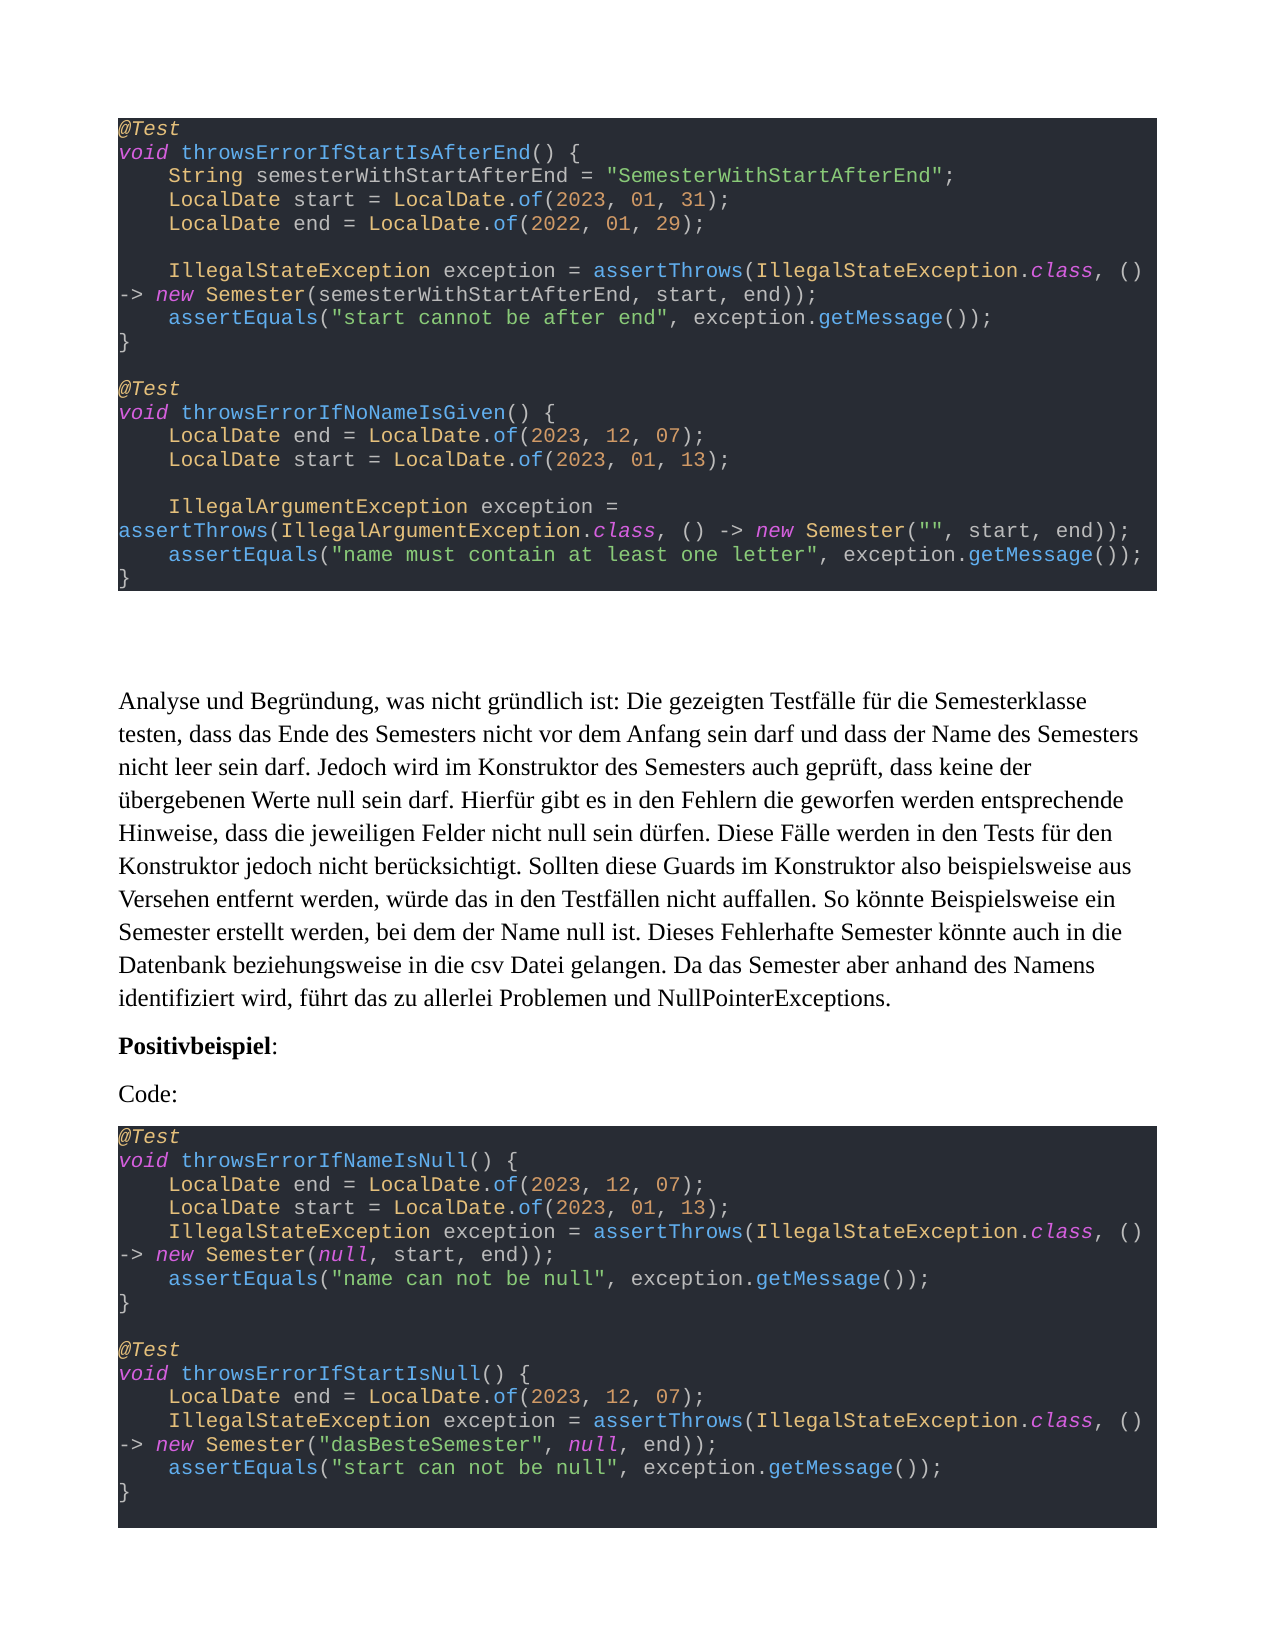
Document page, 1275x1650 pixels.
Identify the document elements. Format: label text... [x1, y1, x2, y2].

text Positivbeispiel: [118, 1031, 1157, 1060]
text Code: [118, 1079, 1157, 1107]
text Analyse und Begründung, was nicht gründlich ist: Die gezeigten Testfälle für die Semesterklasse testen, dass das Ende des Semesters nicht vor dem Anfang sein darf und dass der Name des Semesters nicht leer sein darf. Jedoch wird im Konstruktor des Semesters auch geprüft, dass keine der übergebenen Werte null sein darf. Hierfür gibt es in den Fehlern die geworfen werden entsprechende Hinweise, dass die jeweiligen Felder nicht null sein dürfen. Diese Fälle werden in den Tests für den Konstruktor jedoch nicht berücksichtigt. Sollten diese Guards im Konstruktor also beispielsweise aus Versehen entfernt werden, würde das in den Testfällen nicht auffallen. So könnte Beispielsweise ein Semester erstellt werden, bei dem der Name null ist. Dieses Fehlerhafte Semester könnte auch in die Datenbank beziehungsweise in die csv Datei gelangen. Da das Semester aber anhand des Namens identifiziert wird, führt das zu allerlei Problemen und NullPointerExceptions. [118, 686, 1157, 1012]
text @Test void throwsErrorIfStartIsAfterEnd() { String semesterWithStartAfterEnd = "SemesterWithStartAfterEnd"; LocalDate start = LocalDate.of(2023, 01, 31); LocalDate end = LocalDate.of(2022, 01, 29); IllegalStateException exception = assertThrows(IllegalStateException.class, () -> new Semester(semesterWithStartAfterEnd, start, end)); assertEquals("start cannot be after end", exception.getMessage()); } @Test void throwsErrorIfNoNameIsGiven() { LocalDate end = LocalDate.of(2023, 12, 07); LocalDate start = LocalDate.of(2023, 01, 13); IllegalArgumentException exception = assertThrows(IllegalArgumentException.class, () -> new Semester("", start, end)); assertEquals("name must contain at least one letter", exception.getMessage()); } [118, 118, 1157, 591]
text @Test void throwsErrorIfNameIsNull() { LocalDate end = LocalDate.of(2023, 12, 07); LocalDate start = LocalDate.of(2023, 01, 13); IllegalStateException exception = assertThrows(IllegalStateException.class, () -> new Semester(null, start, end)); assertEquals("name can not be null", exception.getMessage()); } @Test void throwsErrorIfStartIsNull() { LocalDate end = LocalDate.of(2023, 12, 07); IllegalStateException exception = assertThrows(IllegalStateException.class, () -> new Semester("dasBesteSemester", null, end)); assertEquals("start can not be null", exception.getMessage()); } [118, 1126, 1157, 1528]
